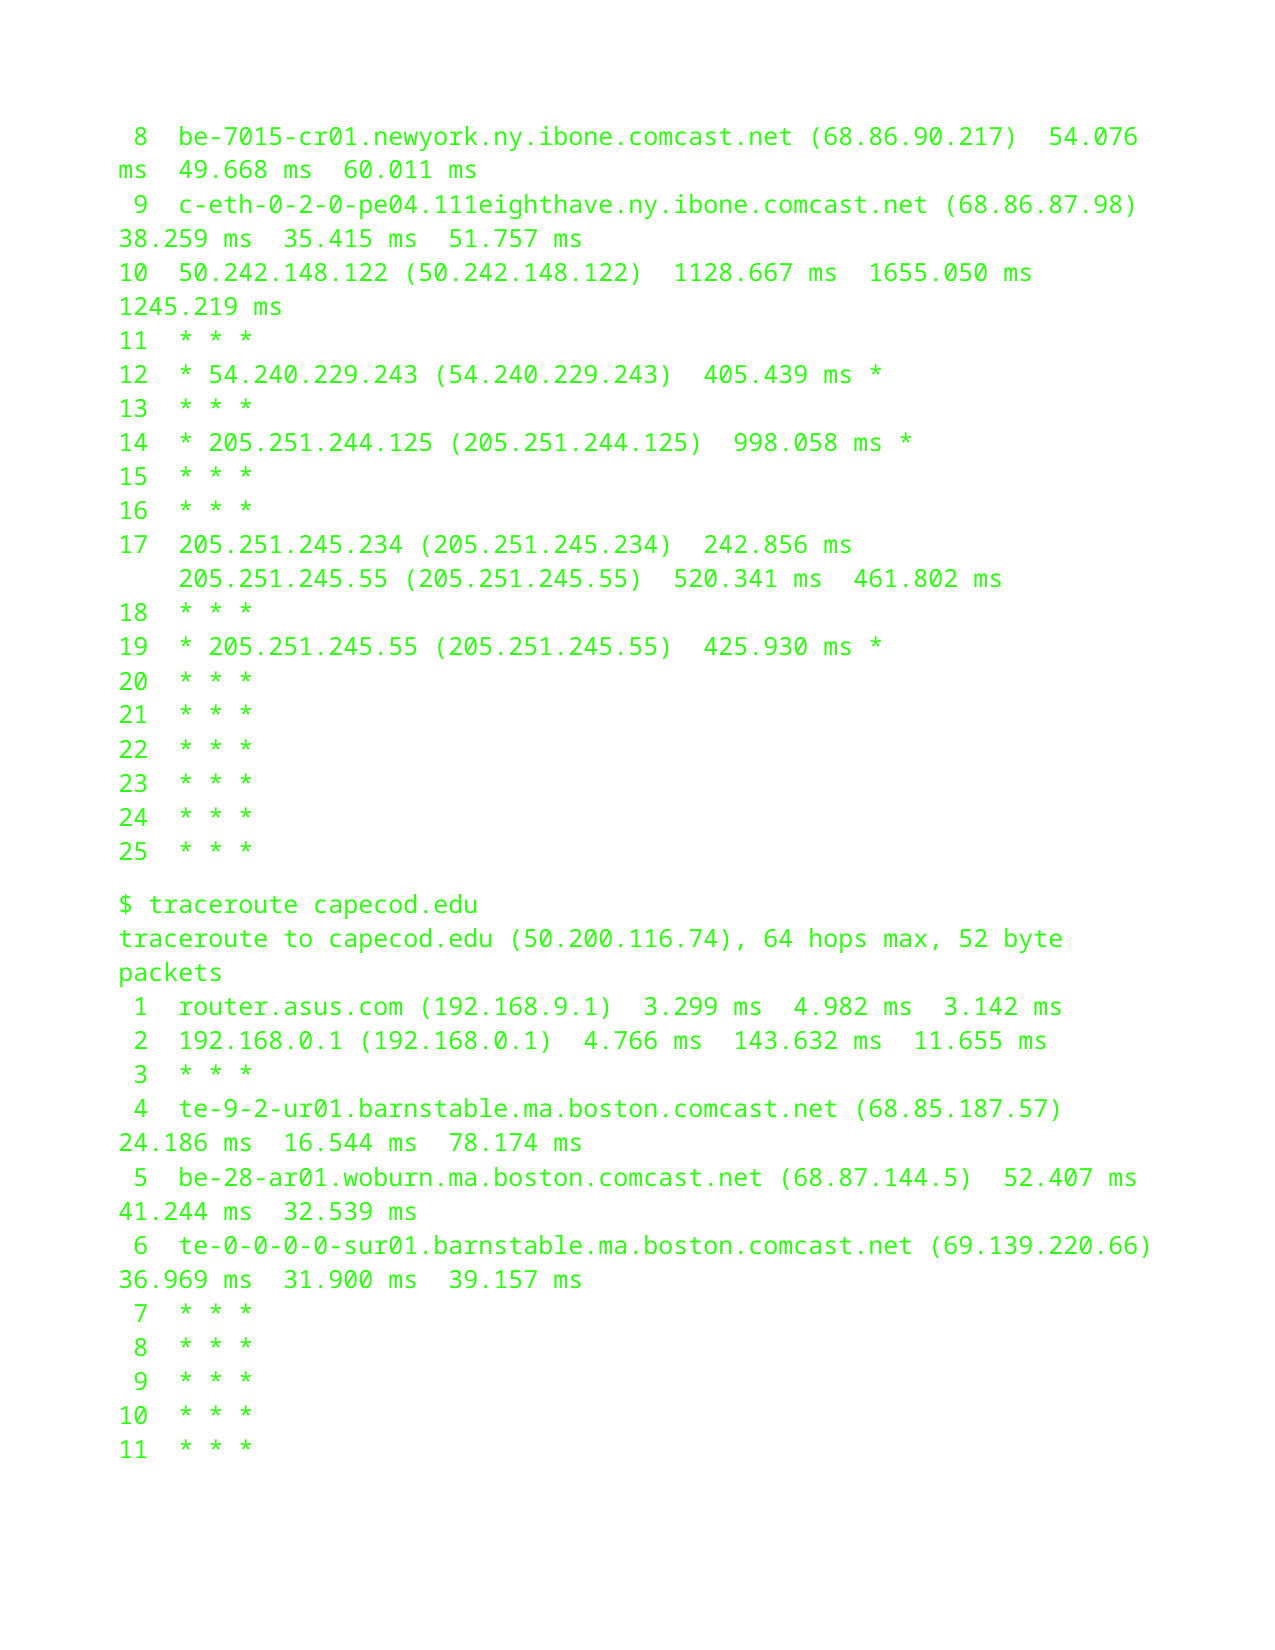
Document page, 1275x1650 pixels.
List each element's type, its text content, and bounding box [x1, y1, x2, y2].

text 15 * * * [118, 459, 1157, 493]
text 11 * * * [118, 322, 1157, 357]
text 2 192.168.0.1 (192.168.0.1) 4.766 ms 143.632 ms 11.655 ms [118, 1023, 1157, 1057]
text 8 * * * [118, 1329, 1157, 1363]
text 6 te-0-0-0-0-sur01.barnstable.ma.boston.comcast.net (69.139.220.66) 36.969 ms 31.900 ms 39.157 ms [118, 1227, 1157, 1295]
text 10 * * * [118, 1398, 1157, 1432]
text 23 * * * [118, 765, 1157, 799]
text 12 * 54.240.229.243 (54.240.229.243) 405.439 ms * [118, 357, 1157, 391]
text 21 * * * [118, 697, 1157, 731]
text 10 50.242.148.122 (50.242.148.122) 1128.667 ms 1655.050 ms 1245.219 ms [118, 254, 1157, 322]
text 3 * * * [118, 1057, 1157, 1091]
text 205.251.245.55 (205.251.245.55) 520.341 ms 461.802 ms [118, 561, 1157, 595]
text 1 router.asus.com (192.168.9.1) 3.299 ms 4.982 ms 3.142 ms [118, 989, 1157, 1023]
text 4 te-9-2-ur01.barnstable.ma.boston.comcast.net (68.85.187.57) 24.186 ms 16.544 ms 78.174 ms [118, 1091, 1157, 1159]
text 17 205.251.245.234 (205.251.245.234) 242.856 ms [118, 527, 1157, 561]
text 24 * * * [118, 799, 1157, 833]
text 11 * * * [118, 1432, 1157, 1466]
text 16 * * * [118, 493, 1157, 527]
text 14 * 205.251.244.125 (205.251.244.125) 998.058 ms * [118, 425, 1157, 459]
text 25 * * * [118, 833, 1157, 867]
text 20 * * * [118, 663, 1157, 697]
text 7 * * * [118, 1295, 1157, 1329]
text 18 * * * [118, 595, 1157, 629]
text 9 c-eth-0-2-0-pe04.111eighthave.ny.ibone.comcast.net (68.86.87.98) 38.259 ms 35.415 ms 51.757 ms [118, 186, 1157, 254]
text 22 * * * [118, 731, 1157, 765]
text 9 * * * [118, 1363, 1157, 1398]
text traceroute to capecod.edu (50.200.116.74), 64 hops max, 52 byte packets [118, 921, 1157, 989]
text 5 be-28-ar01.woburn.ma.boston.comcast.net (68.87.144.5) 52.407 ms 41.244 ms 32.539 ms [118, 1159, 1157, 1227]
text 13 * * * [118, 391, 1157, 425]
text 19 * 205.251.245.55 (205.251.245.55) 425.930 ms * [118, 629, 1157, 663]
text $ traceroute capecod.edu [118, 887, 1157, 921]
text 8 be-7015-cr01.newyork.ny.ibone.comcast.net (68.86.90.217) 54.076 ms 49.668 ms 60.011 ms [118, 118, 1157, 186]
